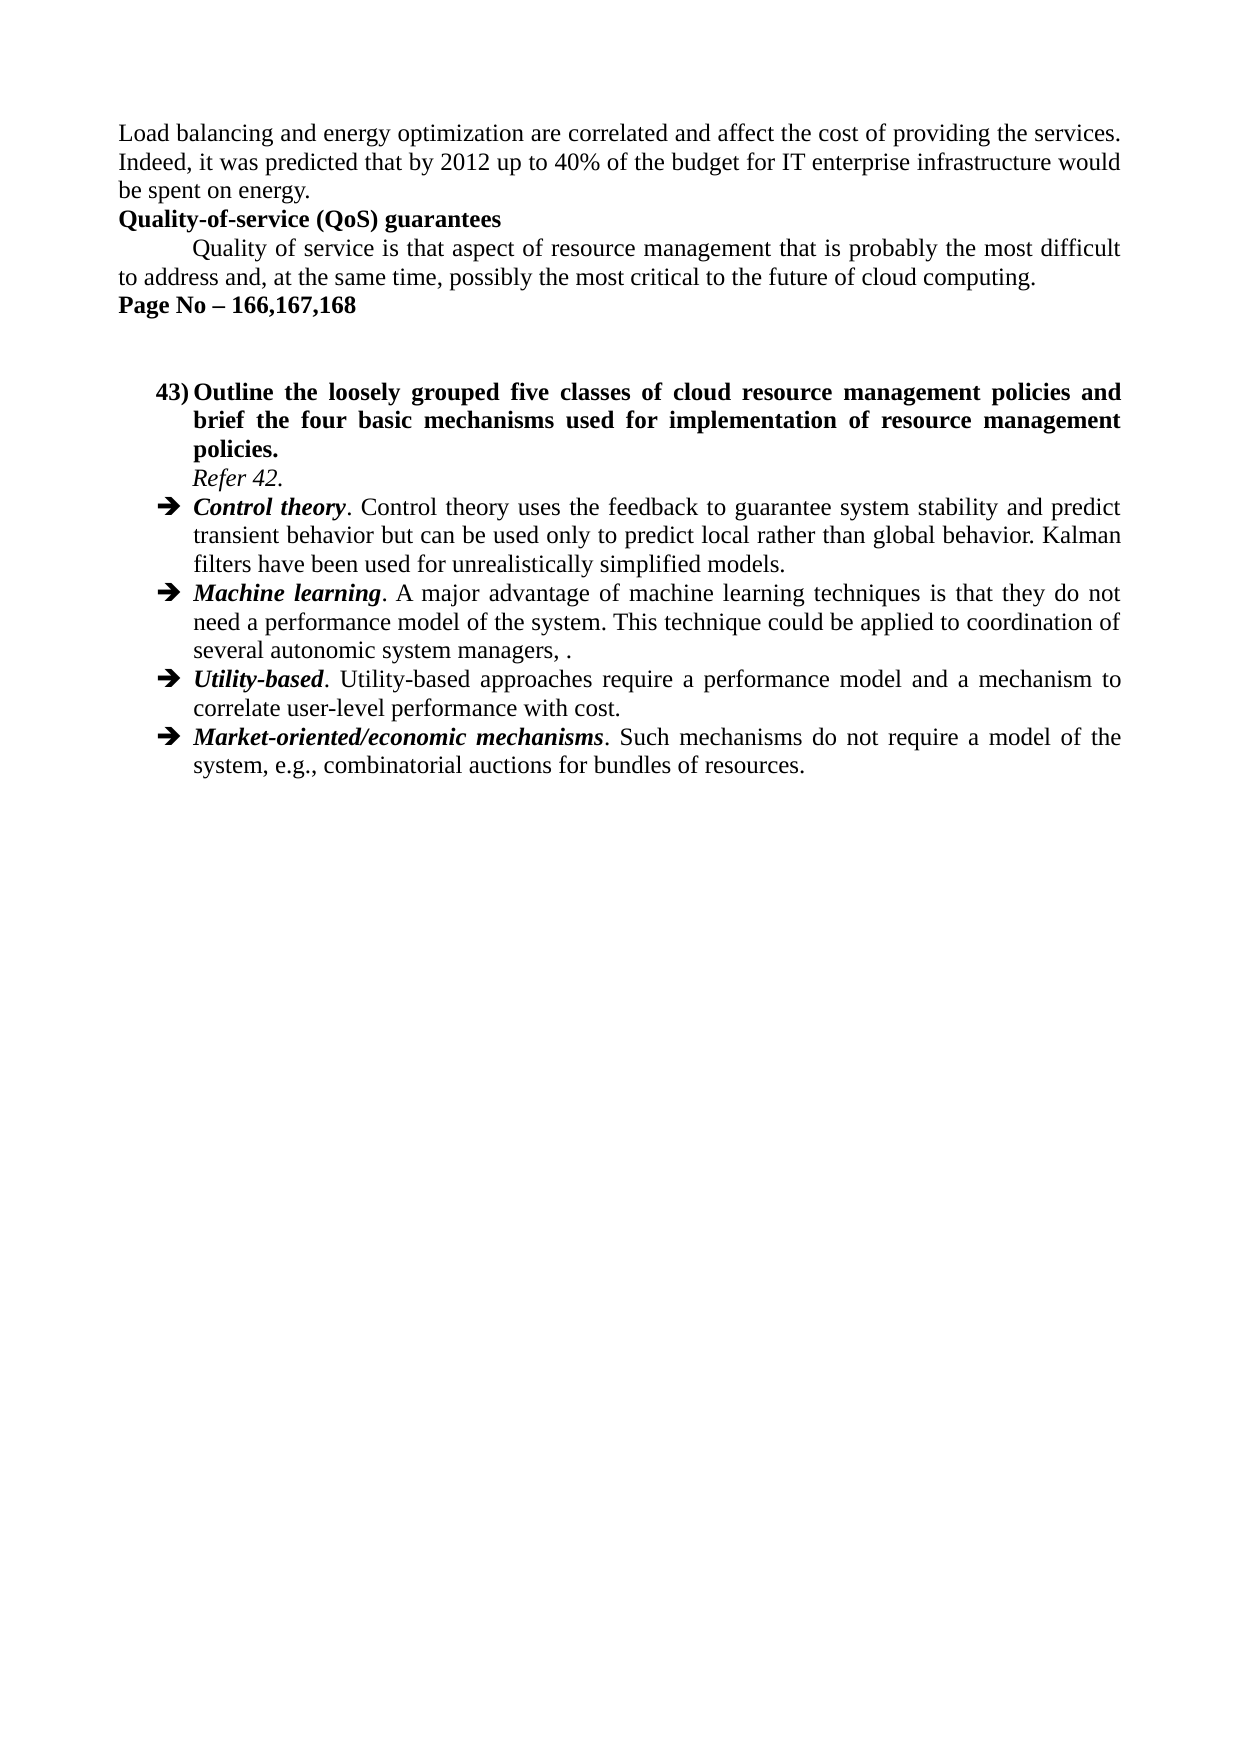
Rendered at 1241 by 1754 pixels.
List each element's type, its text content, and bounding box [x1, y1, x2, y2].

list Market-oriented/economic mechanisms. Such mechanisms do not require a model of the system, e.g., combinatorial auctions for bundles of resources. [156, 722, 1122, 779]
list Machine learning. A major advantage of machine learning techniques is that they do not need a performance model of the system. This technique could be applied to coordination of several autonomic system managers, . [156, 578, 1122, 664]
list Utility-based. Utility-based approaches require a performance model and a mechanism to correlate user-level performance with cost. [156, 664, 1122, 722]
text Quality of service is that aspect of resource management that is probably the most difficult to address and, at the same time, possibly the most critical to the future of cloud computing. [118, 233, 1122, 291]
text Refer 42. [118, 463, 1122, 492]
list Outline the loosely grouped five classes of cloud resource management policies and brief the four basic mechanisms used for implementation of resource management policies. [156, 377, 1122, 463]
list Control theory. Control theory uses the feedback to guarantee system stability and predict transient behavior but can be used only to predict local rather than global behavior. Kalman filters have been used for unrealistically simplified models. [156, 492, 1122, 578]
text Page No – 166,167,168 [118, 291, 1122, 319]
text Load balancing and energy optimization are correlated and affect the cost of providing the services. Indeed, it was predicted that by 2012 up to 40% of the budget for IT enterprise infrastructure would be spent on energy. [118, 118, 1122, 204]
text Quality-of-service (QoS) guarantees [118, 204, 1122, 233]
